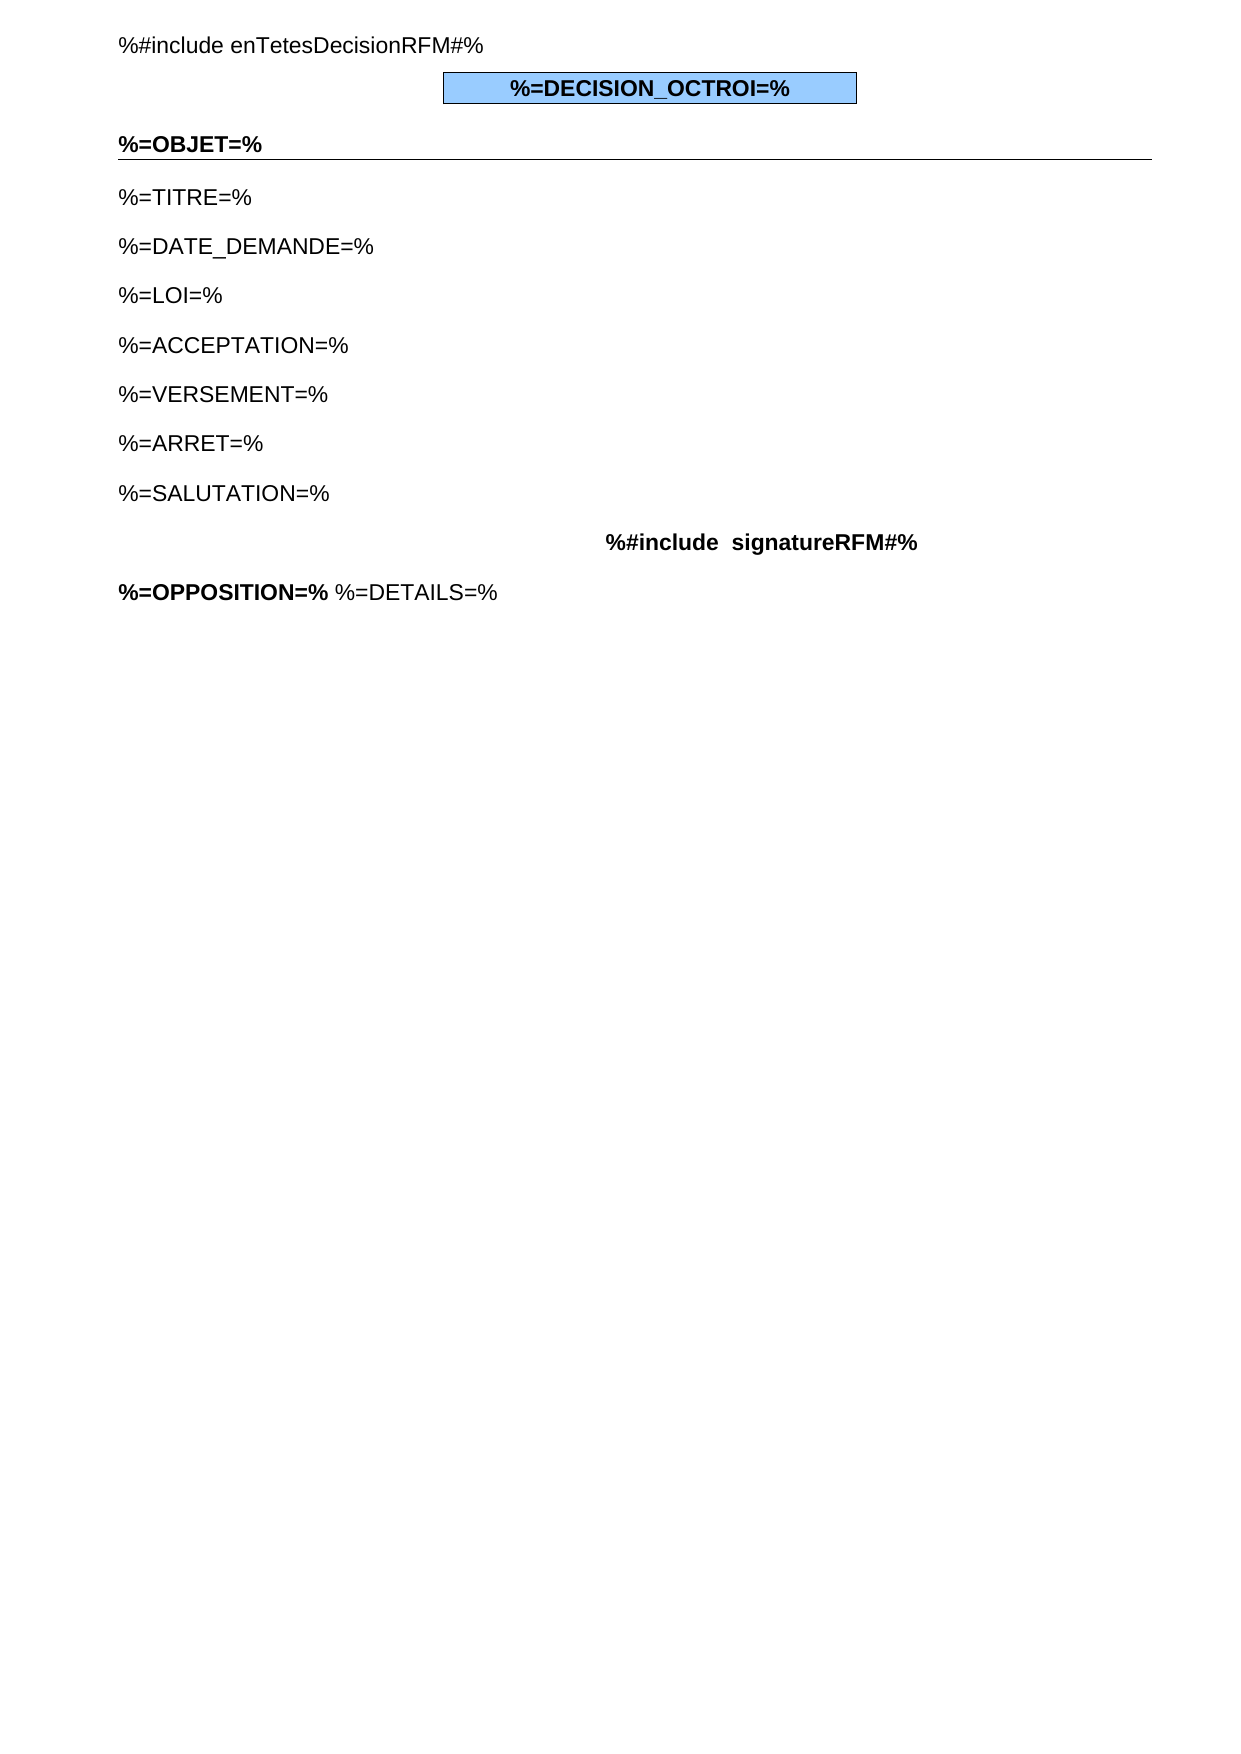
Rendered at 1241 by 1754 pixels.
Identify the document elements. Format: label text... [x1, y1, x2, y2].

text %=SALUTATION=% [118, 480, 1152, 506]
text %=LOI=% [118, 282, 1152, 308]
text %=OPPOSITION=% %=DETAILS=% [118, 578, 1152, 605]
subtitle %=DECISION_OCTROI=% [444, 73, 856, 103]
text %=TITRE=% [118, 183, 1152, 210]
text %=ARRET=% [118, 430, 1152, 457]
text %#include signatureRFM#% [118, 529, 1152, 555]
text %=ACCEPTATION=% [118, 332, 1152, 358]
text %=OBJET=% [118, 131, 1152, 159]
text %=DATE_DEMANDE=% [118, 233, 1152, 259]
text %=VERSEMENT=% [118, 381, 1152, 407]
text %#include enTetesDecisionRFM#% [118, 32, 1152, 59]
